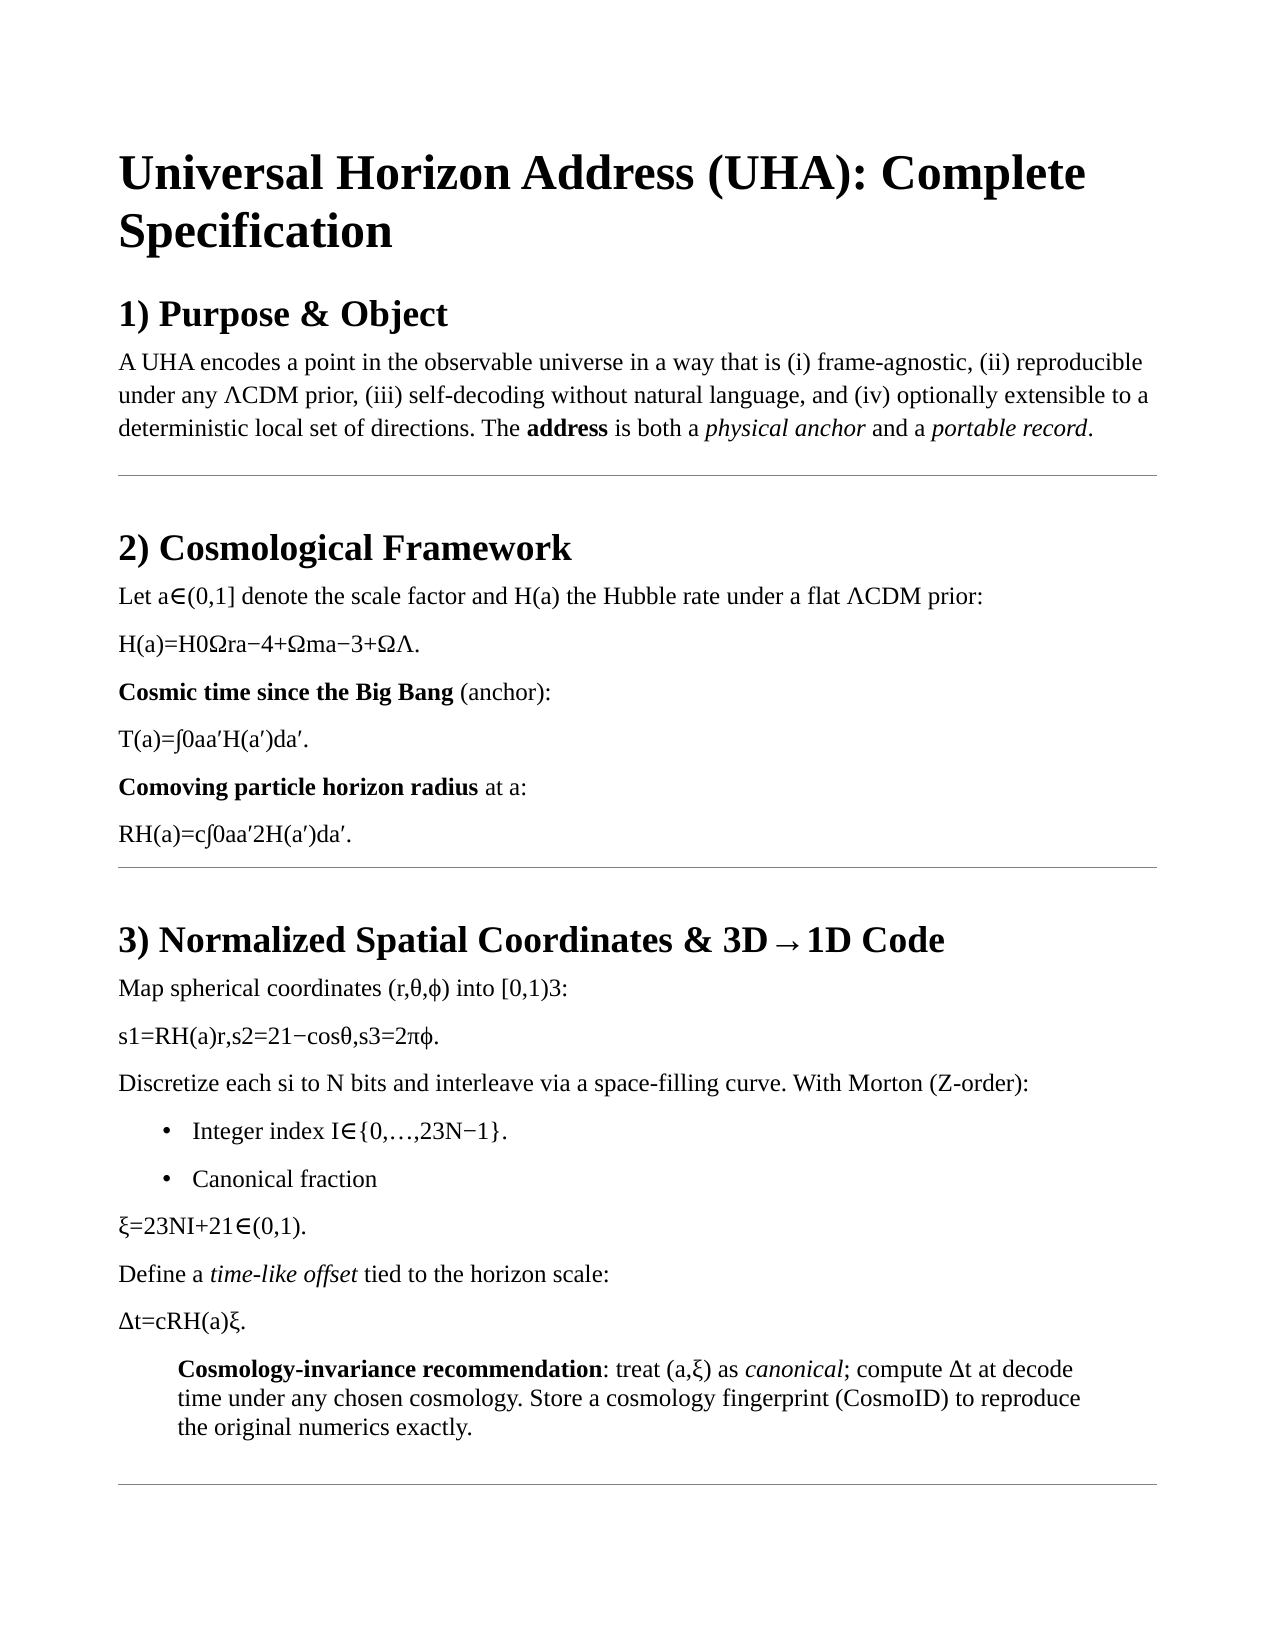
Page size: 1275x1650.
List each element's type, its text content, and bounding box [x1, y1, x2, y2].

text Map spherical coordinates (r,θ,ϕ) into [0,1)3: [118, 973, 1157, 1002]
subtitle 3) Normalized Spatial Coordinates & 3D→1D Code [118, 918, 1157, 961]
text Cosmology-invariance recommendation: treat (a,ξ) as canonical; compute Δt at decode time under any chosen cosmology. Store a cosmology fingerprint (CosmoID) to reproduce the original numerics exactly. [177, 1354, 1098, 1440]
subtitle 2) Cosmological Framework [118, 526, 1157, 569]
text T(a)=∫0a​a′H(a′)da′​. [118, 724, 1157, 753]
text Discretize each si​ to N bits and interleave via a space-filling curve. With Morton (Z-order): [118, 1068, 1157, 1097]
text Let a∈(0,1] denote the scale factor and H(a) the Hubble rate under a flat ΛCDM prior: [118, 581, 1157, 610]
subtitle 1) Purpose & Object [118, 291, 1157, 334]
subtitle Universal Horizon Address (UHA): Complete Specification [118, 143, 1157, 258]
list Integer index I∈{0,…,23N−1}. [162, 1116, 1157, 1145]
text Δt=cRH​(a)​ξ. [118, 1306, 1157, 1335]
text Define a time-like offset tied to the horizon scale: [118, 1259, 1157, 1288]
text H(a)=H0​Ωr​a−4+Ωm​a−3+ΩΛ​​. [118, 629, 1157, 658]
text ξ=23NI+21​​∈(0,1). [118, 1211, 1157, 1240]
text A UHA encodes a point in the observable universe in a way that is (i) frame-agnostic, (ii) reproducible under any ΛCDM prior, (iii) self-decoding without natural language, and (iv) optionally extensible to a deterministic local set of directions. The address is both a physical anchor and a portable record. [118, 347, 1157, 442]
text Cosmic time since the Big Bang (anchor): [118, 677, 1157, 705]
list Canonical fraction [162, 1164, 1157, 1192]
text RH​(a)=c∫0a​a′2H(a′)da′​. [118, 819, 1157, 848]
text Comoving particle horizon radius at a: [118, 772, 1157, 801]
text s1​=RH​(a)r​,s2​=21−cosθ​,s3​=2πϕ​. [118, 1021, 1157, 1049]
